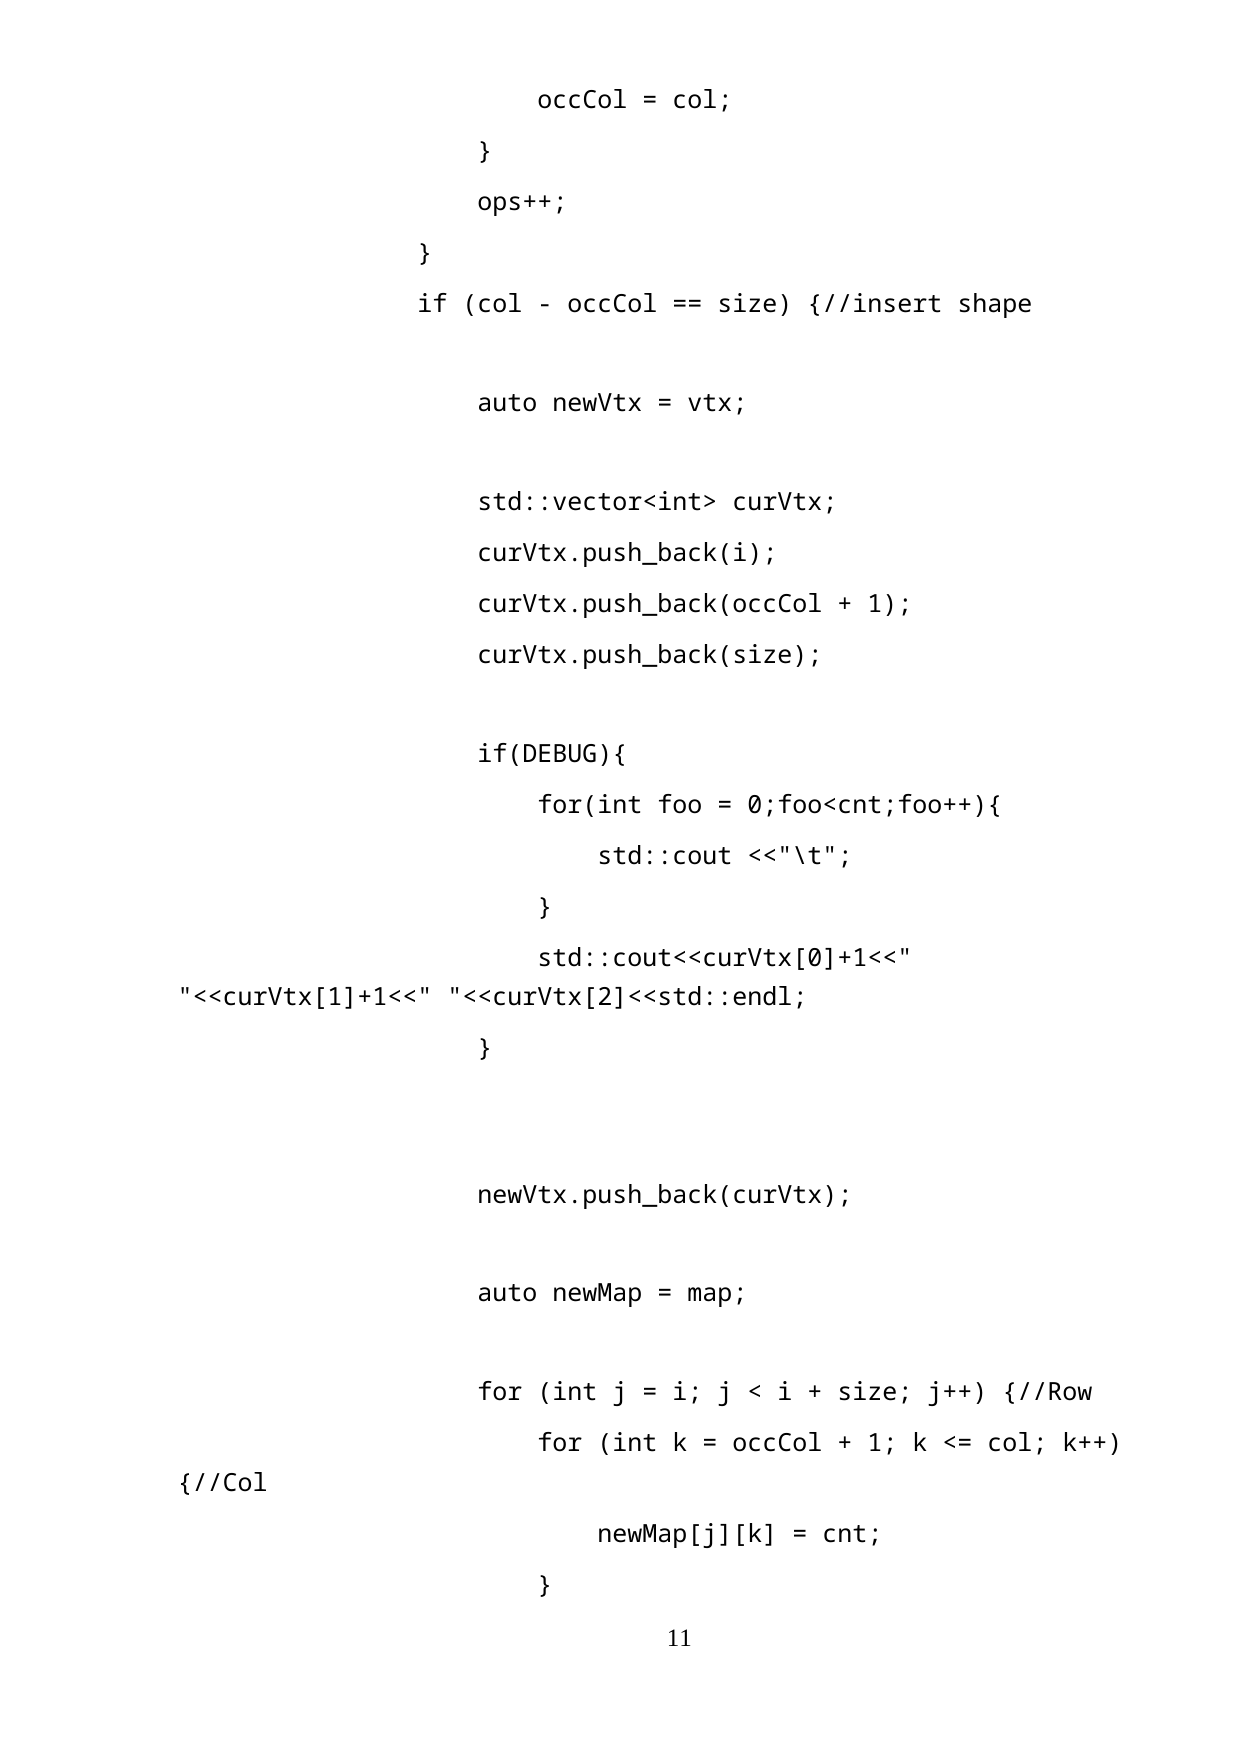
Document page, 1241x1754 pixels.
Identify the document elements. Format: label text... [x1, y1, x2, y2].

text curVtx.push_back(i); [177, 534, 1181, 568]
text occCol = col; [177, 81, 1181, 115]
text } [177, 888, 1181, 922]
text for (int j = i; j < i + size; j++) {//Row [177, 1374, 1181, 1408]
text std::vector<int> curVtx; [177, 483, 1181, 517]
text if (col - occCol == size) {//insert shape [177, 286, 1181, 319]
text } [177, 132, 1181, 166]
text ops++; [177, 183, 1181, 217]
text for (int k = occCol + 1; k <= col; k++) {//Col [177, 1425, 1181, 1498]
text if(DEBUG){ [177, 735, 1181, 769]
text for(int foo = 0;foo<cnt;foo++){ [177, 786, 1181, 820]
text } [177, 1566, 1181, 1600]
text curVtx.push_back(size); [177, 636, 1181, 670]
text newVtx.push_back(curVtx); [177, 1176, 1181, 1210]
text std::cout <<"\t"; [177, 837, 1181, 871]
text newMap[j][k] = cnt; [177, 1515, 1181, 1549]
text curVtx.push_back(occCol + 1); [177, 585, 1181, 619]
text auto newMap = map; [177, 1275, 1181, 1309]
text } [177, 234, 1181, 268]
text std::cout<<curVtx[0]+1<<" "<<curVtx[1]+1<<" "<<curVtx[2]<<std::endl; [177, 939, 1181, 1013]
text } [177, 1029, 1181, 1064]
text auto newVtx = vtx; [177, 384, 1181, 418]
